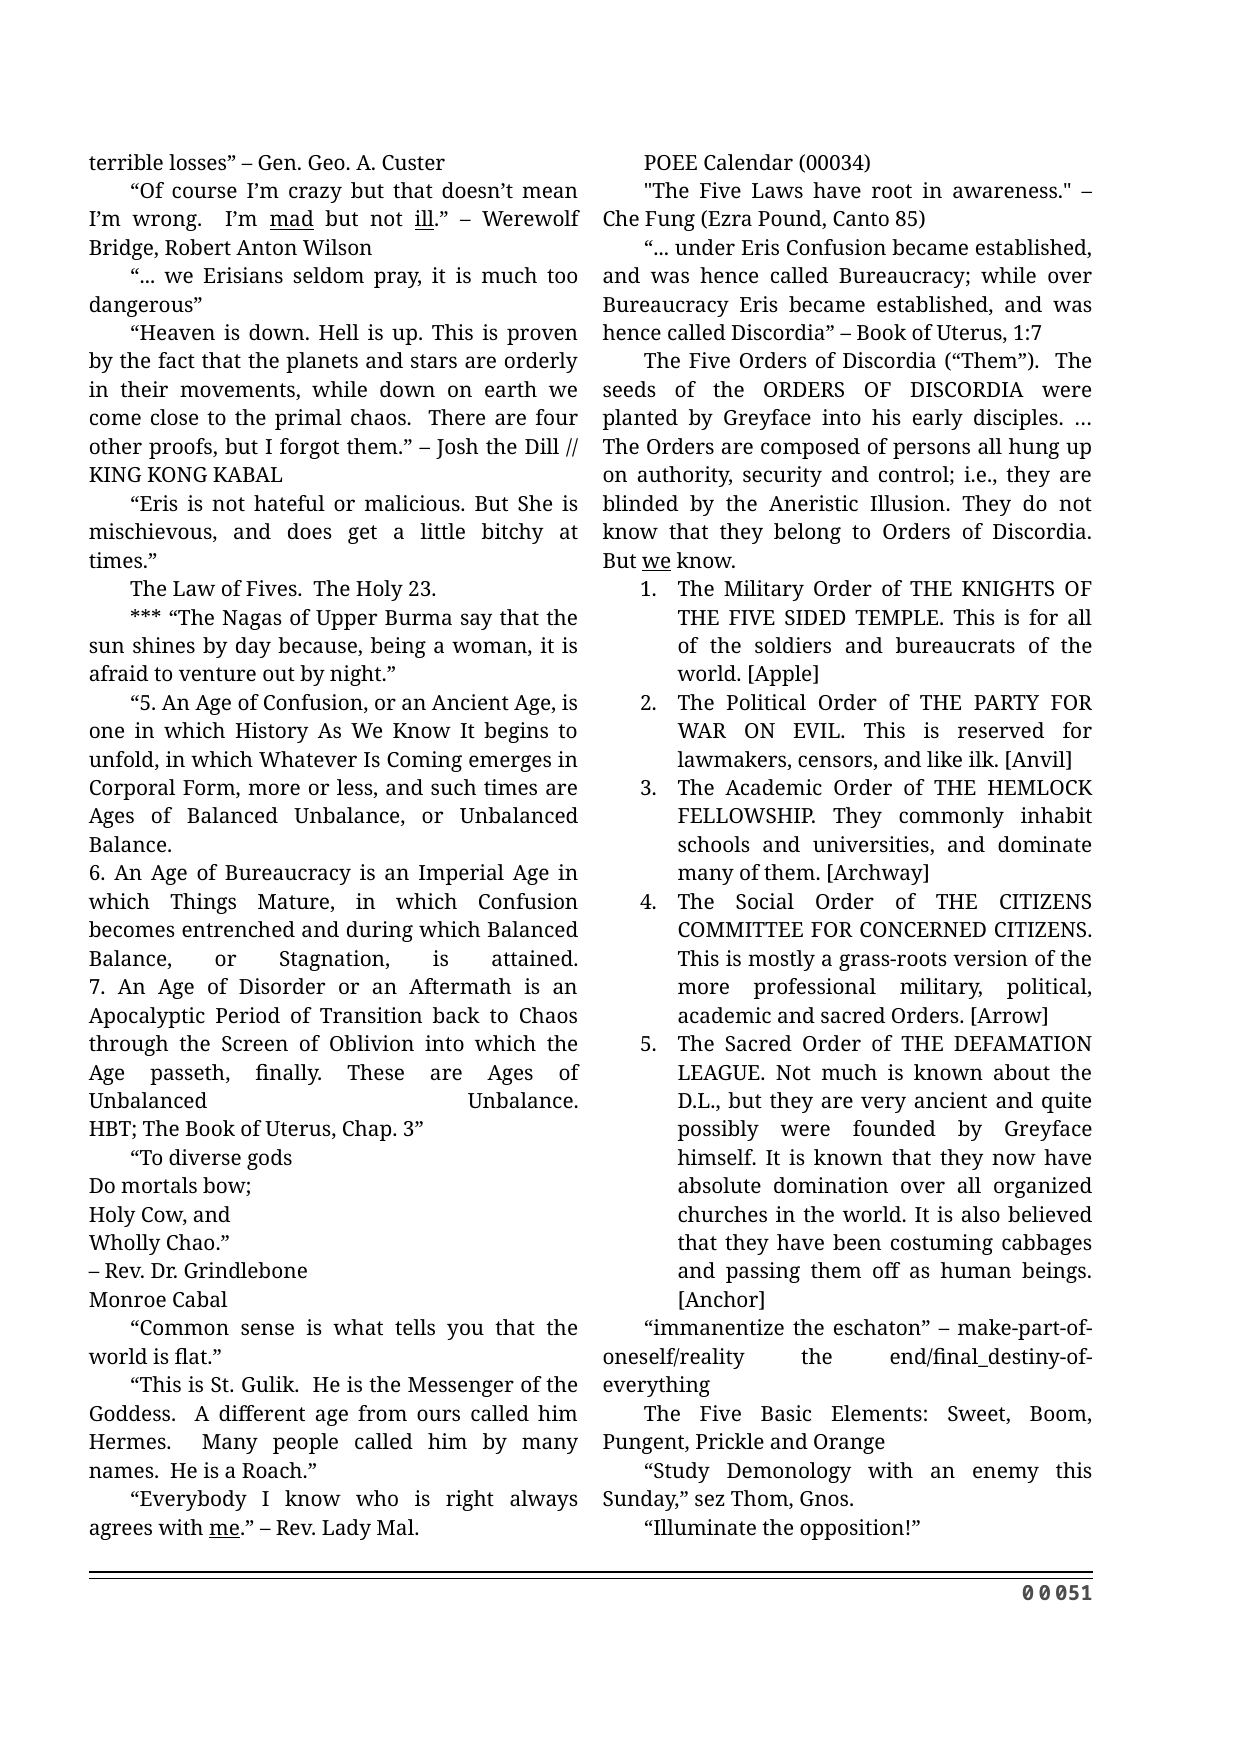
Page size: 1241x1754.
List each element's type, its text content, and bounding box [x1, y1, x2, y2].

text “Study Demonology with an enemy this Sunday,” sez Thom, Gnos. [602, 1456, 1093, 1513]
text The Law of Fives. The Holy 23. [88, 574, 579, 603]
list The Political Order of THE PARTY FOR WAR ON EVIL. This is reserved for lawmakers, censors, and like ilk. [Anvil] [640, 688, 1093, 773]
text “... we Erisians seldom pray, it is much too dangerous” [88, 261, 579, 318]
text The Five Orders of Discordia (“Them”). The seeds of the ORDERS OF DISCORDIA were planted by Greyface into his early disciples. … The Orders are composed of persons all hung up on authority, security and control; i.e., they are blinded by the Aneristic Illusion. They do not know that they belong to Orders of Discordia. But we know. [602, 347, 1093, 574]
text “Eris is not hateful or malicious. But She is mischievous, and does get a little bitchy at times.” [88, 489, 579, 574]
text “... under Eris Confusion became established, and was hence called Bureaucracy; while over Bureaucracy Eris became established, and was hence called Discordia” – Book of Uterus, 1:7 [602, 233, 1093, 347]
list The Social Order of THE CITIZENS COMMITTEE FOR CONCERNED CITIZENS. This is mostly a grass-roots version of the more professional military, political, academic and sacred Orders. [Arrow] [640, 887, 1093, 1029]
text “Of course I’m crazy but that doesn’t mean I’m wrong. I’m mad but not ill.” – Werewolf Bridge, Robert Anton Wilson [88, 176, 579, 261]
text “5. An Age of Confusion, or an Ancient Age, is one in which History As We Know It begins to unfold, in which Whatever Is Coming emerges in Corporal Form, more or less, and such times are Ages of Balanced Unbalance, or Unbalanced Balance. 6. An Age of Bureaucracy is an Imperial Age in which Things Mature, in which Confusion becomes entrenched and during which Balanced Balance, or Stagnation, is attained. 7. An Age of Disorder or an Aftermath is an Apocalyptic Period of Transition back to Chaos through the Screen of Oblivion into which the Age passeth, finally. These are Ages of Unbalanced Unbalance. HBT; The Book of Uterus, Chap. 3” [88, 688, 579, 1143]
text “Illuminate the opposition!” [602, 1513, 1093, 1541]
text “Heaven is down. Hell is up. This is proven by the fact that the planets and stars are orderly in their movements, while down on earth we come close to the primal chaos. There are four other proofs, but I forgot them.” – Josh the Dill // KING KONG KABAL [88, 318, 579, 489]
text “Everybody I know who is right always agrees with me.” – Rev. Lady Mal. [88, 1484, 579, 1541]
list The Military Order of THE KNIGHTS OF THE FIVE SIDED TEMPLE. This is for all of the soldiers and bureaucrats of the world. [Apple] [640, 574, 1093, 688]
list The Sacred Order of THE DEFAMATION LEAGUE. Not much is known about the D.L., but they are very ancient and quite possibly were founded by Greyface himself. It is known that they now have absolute domination over all organized churches in the world. It is also believed that they have been costuming cabbages and passing them off as human beings. [Anchor] [640, 1029, 1093, 1313]
text terrible losses” – Gen. Geo. A. Custer [88, 148, 579, 176]
text “To diverse gods Do mortals bow; Holy Cow, and Wholly Chao.” – Rev. Dr. Grindlebone Monroe Cabal [88, 1143, 579, 1313]
text The Five Basic Elements: Sweet, Boom, Pungent, Prickle and Orange [602, 1399, 1093, 1456]
text *** “The Nagas of Upper Burma say that the sun shines by day because, being a woman, it is afraid to venture out by night.” [88, 603, 579, 688]
text "The Five Laws have root in awareness." – Che Fung (Ezra Pound, Canto 85) [602, 176, 1093, 233]
list The Academic Order of THE HEMLOCK FELLOWSHIP. They commonly inhabit schools and universities, and dominate many of them. [Archway] [640, 773, 1093, 887]
text “This is St. Gulik. He is the Messenger of the Goddess. A different age from ours called him Hermes. Many people called him by many names. He is a Roach.” [88, 1370, 579, 1484]
text “immanentize the eschaton” – make-part-of-oneself/reality the end/final_destiny-of-everything [602, 1313, 1093, 1399]
text “Common sense is what tells you that the world is flat.” [88, 1313, 579, 1370]
text POEE Calendar (00034) [602, 148, 1093, 176]
